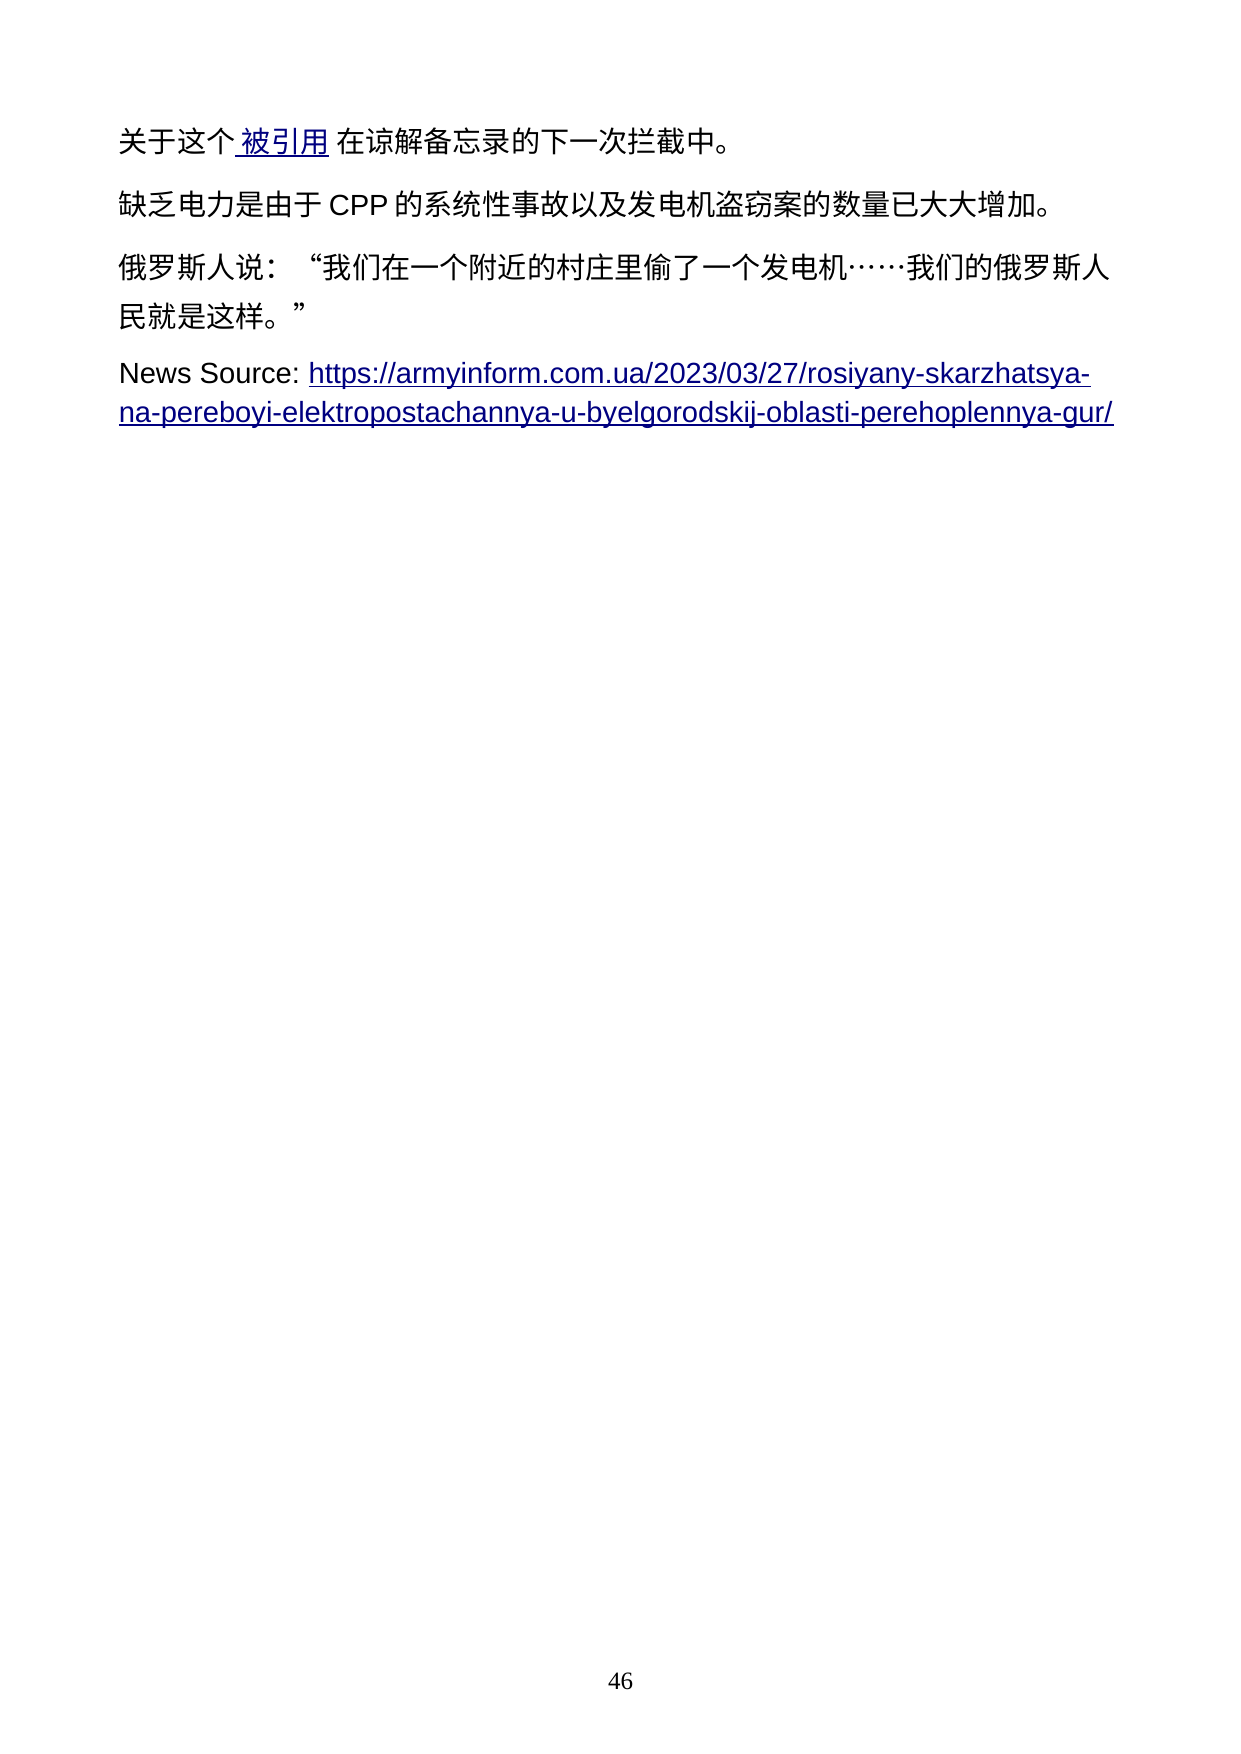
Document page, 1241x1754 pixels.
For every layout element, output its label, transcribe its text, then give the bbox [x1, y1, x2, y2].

text News Source: https://armyinform.com.ua/2023/03/27/rosiyany-skarzhatsya-na-pereboyi-elektropostachannya-u-byelgorodskij-oblasti-perehoplennya-gur/ [118, 356, 1122, 428]
text 关于这个 被引用 在谅解备忘录的下一次拦截中。 [118, 118, 1122, 161]
text 俄罗斯人说：“我们在一个附近的村庄里偷了一个发电机……我们的俄罗斯人民就是这样。” [118, 245, 1122, 336]
text 缺乏电力是由于CPP的系统性事故以及发电机盗窃案的数量已大大增加。 [118, 182, 1122, 224]
